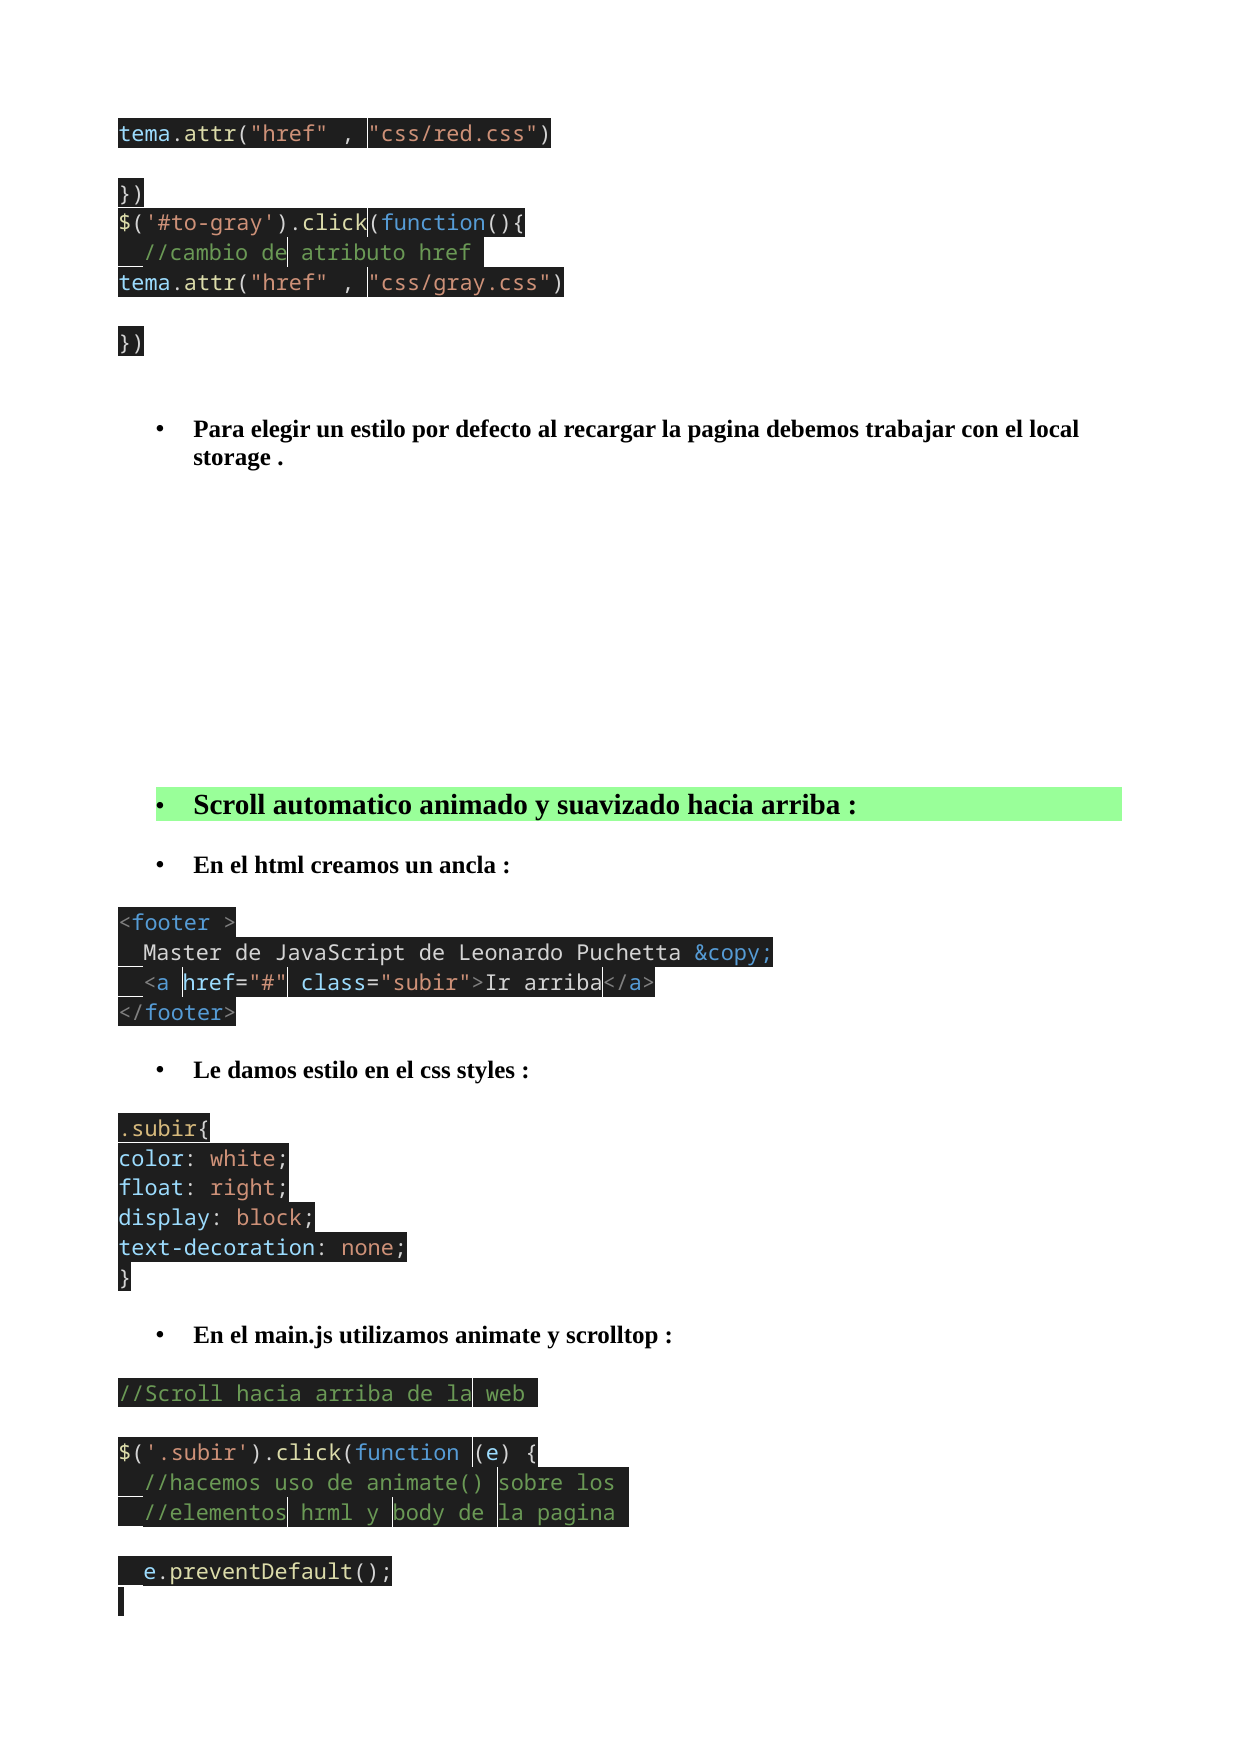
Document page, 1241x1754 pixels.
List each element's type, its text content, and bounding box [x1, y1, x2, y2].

text tema.attr("href" , "css/red.css") [118, 118, 1122, 148]
text } [118, 1262, 1122, 1291]
text //elementos hrml y body de la pagina [118, 1497, 1122, 1527]
text $('#to-gray').click(function(){ [118, 207, 1122, 237]
text <a href="#" class="subir">Ir arriba</a> [118, 967, 1122, 997]
text //Scroll hacia arriba de la web [118, 1378, 1122, 1407]
text .subir{ [118, 1113, 1122, 1142]
text float: right; [118, 1172, 1122, 1202]
text $('.subir').click(function (e) { [118, 1437, 1122, 1467]
list Para elegir un estilo por defecto al recargar la pagina debemos trabajar con el local storage . [156, 414, 1122, 471]
text //hacemos uso de animate() sobre los [118, 1467, 1122, 1497]
text }) [118, 326, 1122, 356]
text text-decoration: none; [118, 1232, 1122, 1262]
list Scroll automatico animado y suavizado hacia arriba : [156, 787, 1122, 821]
text </footer> [118, 997, 1122, 1026]
text }) [118, 178, 1122, 207]
text color: white; [118, 1142, 1122, 1172]
text tema.attr("href" , "css/gray.css") [118, 267, 1122, 297]
text display: block; [118, 1202, 1122, 1232]
list En el main.js utilizamos animate y scrolltop : [156, 1320, 1122, 1349]
text //cambio de atributo href [118, 237, 1122, 267]
text Master de JavaScript de Leonardo Puchetta &copy; [118, 937, 1122, 967]
list En el html creamos un ancla : [156, 850, 1122, 878]
text <footer > [118, 907, 1122, 937]
text e.preventDefault(); [118, 1556, 1122, 1586]
list Le damos estilo en el css styles : [156, 1055, 1122, 1084]
